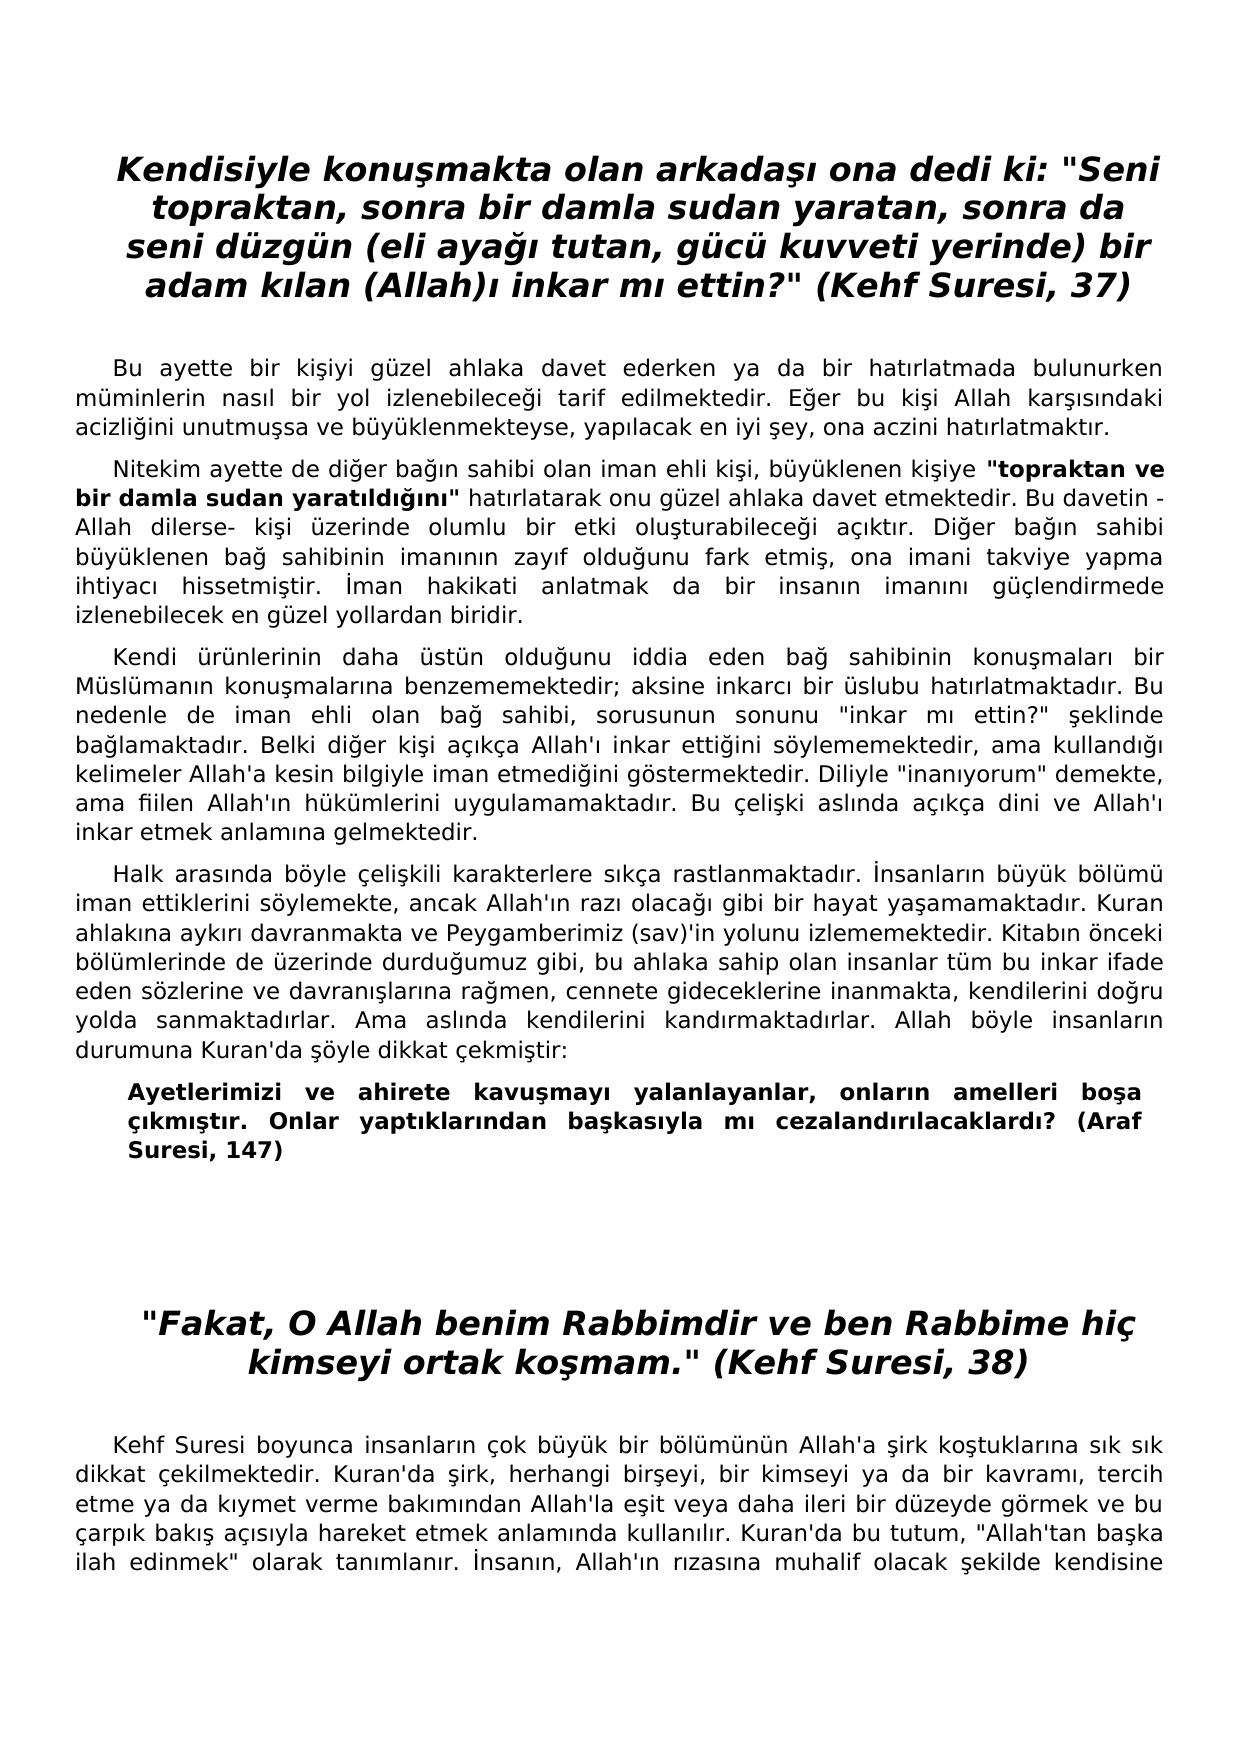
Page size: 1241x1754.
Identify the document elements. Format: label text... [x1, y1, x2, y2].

text Kehf Suresi boyunca insanların çok büyük bir bölümünün Allah'a şirk koştuklarına sık sık dikkat çekilmektedir. Kuran'da şirk, herhangi birşeyi, bir kimseyi ya da bir kavramı, tercih etme ya da kıymet verme bakımından Allah'la eşit veya daha ileri bir düzeyde görmek ve bu çarpık bakış açısıyla hareket etmek anlamında kullanılır. Kuran'da bu tutum, "Allah'tan başka ilah edinmek" olarak tanımlanır. İnsanın, Allah'ın rızasına muhalif olacak şekilde kendisine [75, 1432, 1165, 1576]
subtitle "Fakat, O Allah benim Rabbimdir ve ben Rabbime hiç kimseyi ortak koşmam." (Kehf Suresi, 38) [112, 1304, 1165, 1382]
text Bu ayette bir kişiyi güzel ahlaka davet ederken ya da bir hatırlatmada bulunurken müminlerin nasıl bir yol izlenebileceği tarif edilmektedir. Eğer bu kişi Allah karşısındaki acizliğini unutmuşsa ve büyüklenmekteyse, yapılacak en iyi şey, ona aczini hatırlatmaktır. [75, 356, 1165, 441]
text Ayetlerimizi ve ahirete kavuşmayı yalanlayanlar, onların amelleri boşa çıkmıştır. Onlar yaptıklarından başkasıyla mı cezalandırılacaklardı? (Araf Suresi, 147) [127, 1079, 1143, 1164]
text Halk arasında böyle çelişkili karakterlere sıkça rastlanmaktadır. İnsanların büyük bölümü iman ettiklerini söylemekte, ancak Allah'ın razı olacağı gibi bir hayat yaşamamaktadır. Kuran ahlakına aykırı davranmakta ve Peygamberimiz (sav)'in yolunu izlememektedir. Kitabın önceki bölümlerinde de üzerinde durduğumuz gibi, bu ahlaka sahip olan insanlar tüm bu inkar ifade eden sözlerine ve davranışlarına rağmen, cennete gideceklerine inanmakta, kendilerini doğru yolda sanmaktadırlar. Ama aslında kendilerini kandırmaktadırlar. Allah böyle insanların durumuna Kuran'da şöyle dikkat çekmiştir: [75, 861, 1165, 1064]
text Nitekim ayette de diğer bağın sahibi olan iman ehli kişi, büyüklenen kişiye "topraktan ve bir damla sudan yaratıldığını" hatırlatarak onu güzel ahlaka davet etmektedir. Bu davetin -Allah dilerse- kişi üzerinde olumlu bir etki oluşturabileceği açıktır. Diğer bağın sahibi büyüklenen bağ sahibinin imanının zayıf olduğunu fark etmiş, ona imani takviye yapma ihtiyacı hissetmiştir. İman hakikati anlatmak da bir insanın imanını güçlendirmede izlenebilecek en güzel yollardan biridir. [75, 456, 1165, 629]
subtitle Kendisiyle konuşmakta olan arkadaşı ona dedi ki: "Seni topraktan, sonra bir damla sudan yaratan, sonra da seni düzgün (eli ayağı tutan, gücü kuvveti yerinde) bir adam kılan (Allah)ı inkar mı ettin?" (Kehf Suresi, 37) [112, 150, 1165, 305]
text Kendi ürünlerinin daha üstün olduğunu iddia eden bağ sahibinin konuşmaları bir Müslümanın konuşmalarına benzememektedir; aksine inkarcı bir üslubu hatırlatmaktadır. Bu nedenle de iman ehli olan bağ sahibi, sorusunun sonunu "inkar mı ettin?" şeklinde bağlamaktadır. Belki diğer kişi açıkça Allah'ı inkar ettiğini söylememektedir, ama kullandığı kelimeler Allah'a kesin bilgiyle iman etmediğini göstermektedir. Diliyle "inanıyorum" demekte, ama fiilen Allah'ın hükümlerini uygulamamaktadır. Bu çelişki aslında açıkça dini ve Allah'ı inkar etmek anlamına gelmektedir. [75, 644, 1165, 846]
